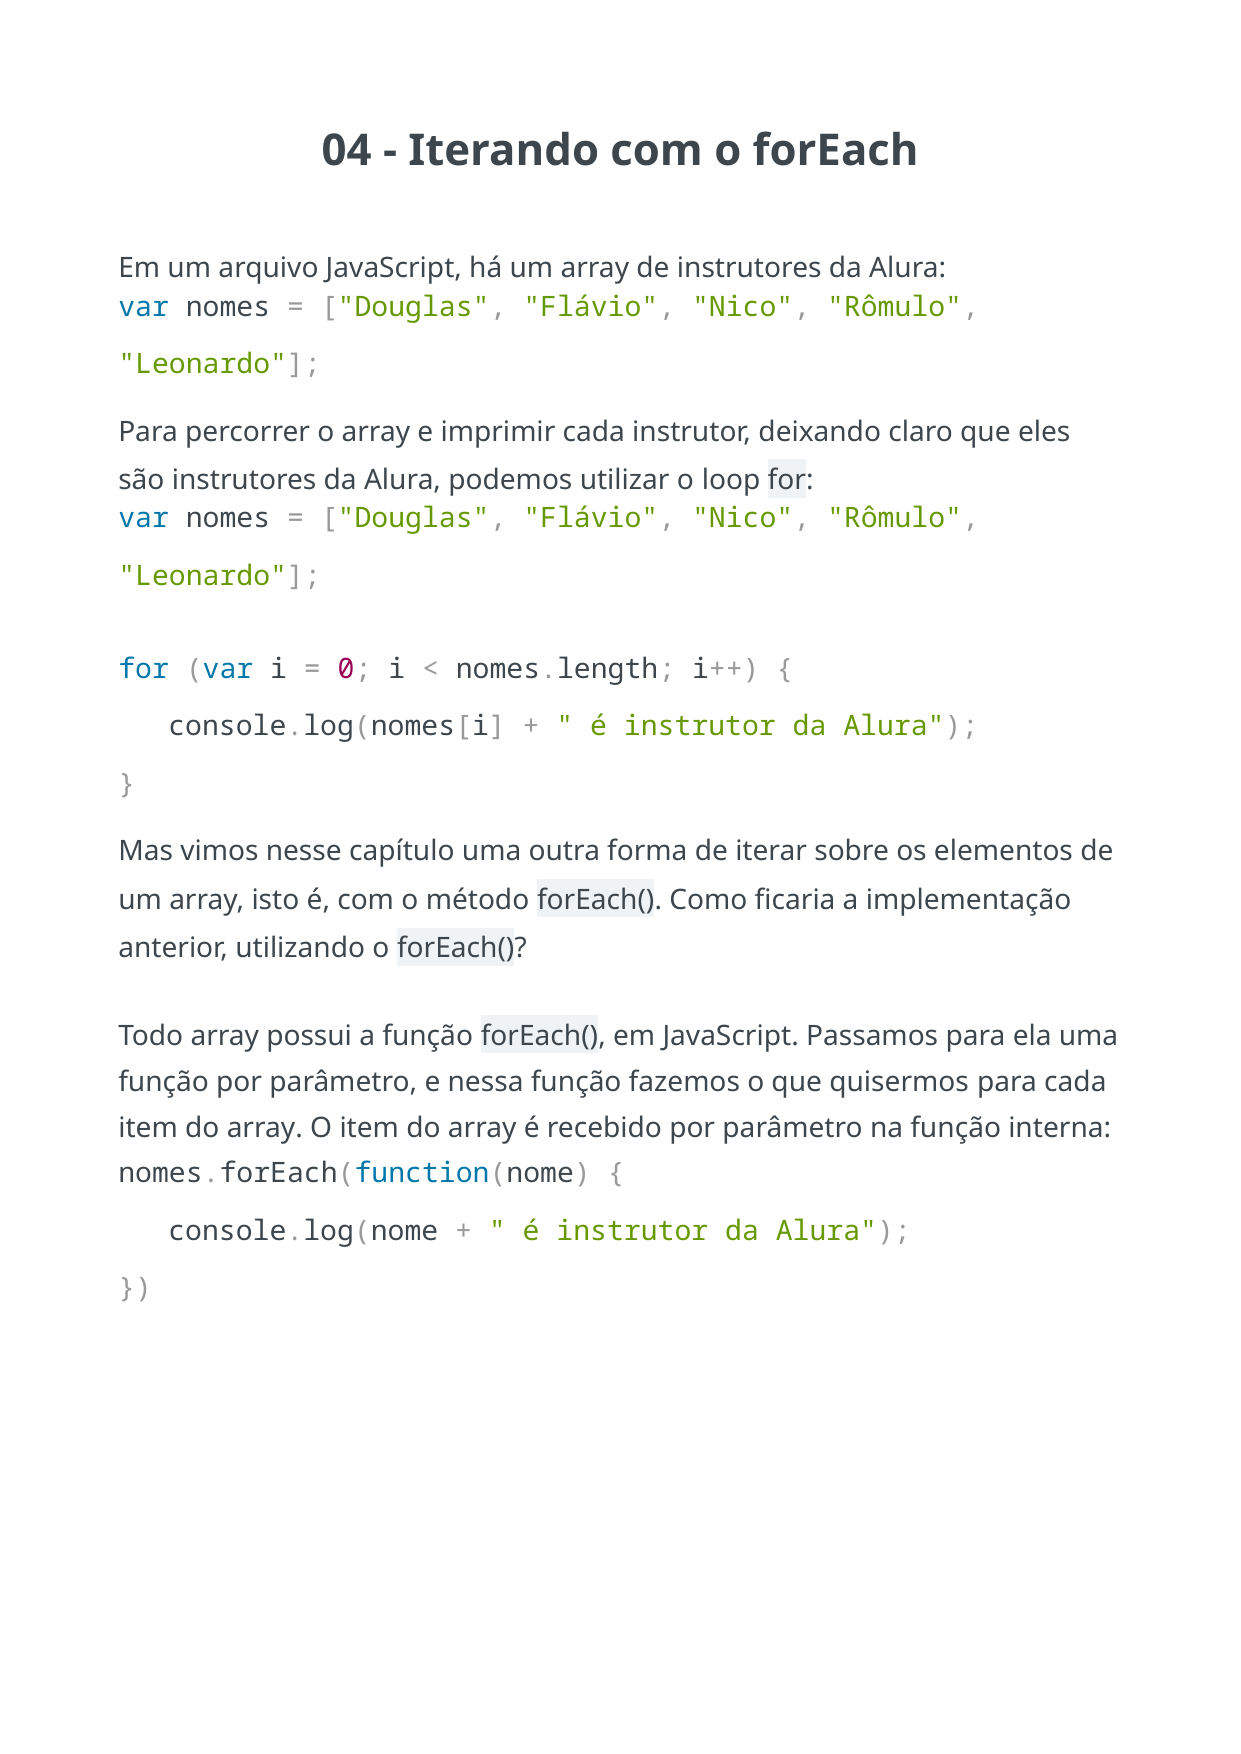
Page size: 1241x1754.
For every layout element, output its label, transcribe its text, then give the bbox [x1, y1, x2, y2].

subtitle Em um arquivo JavaScript, há um array de instrutores da Alura: [118, 237, 1122, 286]
text var nomes = ["Douglas", "Flávio", "Nico", "Rômulo", "Leonardo"]; [118, 286, 1122, 382]
text console.log(nomes[i] + " é instrutor da Alura"); [118, 706, 1122, 744]
subtitle 04 - Iterando com o forEach [118, 118, 1122, 178]
text nomes.forEach(function(nome) { [118, 1153, 1122, 1191]
text }) [118, 1268, 1122, 1306]
text console.log(nome + " é instrutor da Alura"); [118, 1210, 1122, 1249]
text for (var i = 0; i < nomes.length; i++) { [118, 648, 1122, 686]
text Todo array possui a função forEach(), em JavaScript. Passamos para ela uma função por parâmetro, e nessa função fazemos o que quisermos para cada item do array. O item do array é recebido por parâmetro na função interna: [118, 1015, 1122, 1145]
text var nomes = ["Douglas", "Flávio", "Nico", "Rômulo", "Leonardo"]; [118, 498, 1122, 593]
subtitle Mas vimos nesse capítulo uma outra forma de iterar sobre os elementos de um array, isto é, com o método forEach(). Como ficaria a implementação anterior, utilizando o forEach()? [118, 821, 1122, 966]
text } [118, 763, 1122, 801]
subtitle Para percorrer o array e imprimir cada instrutor, deixando claro que eles são instrutores da Alura, podemos utilizar o loop for: [118, 401, 1122, 498]
